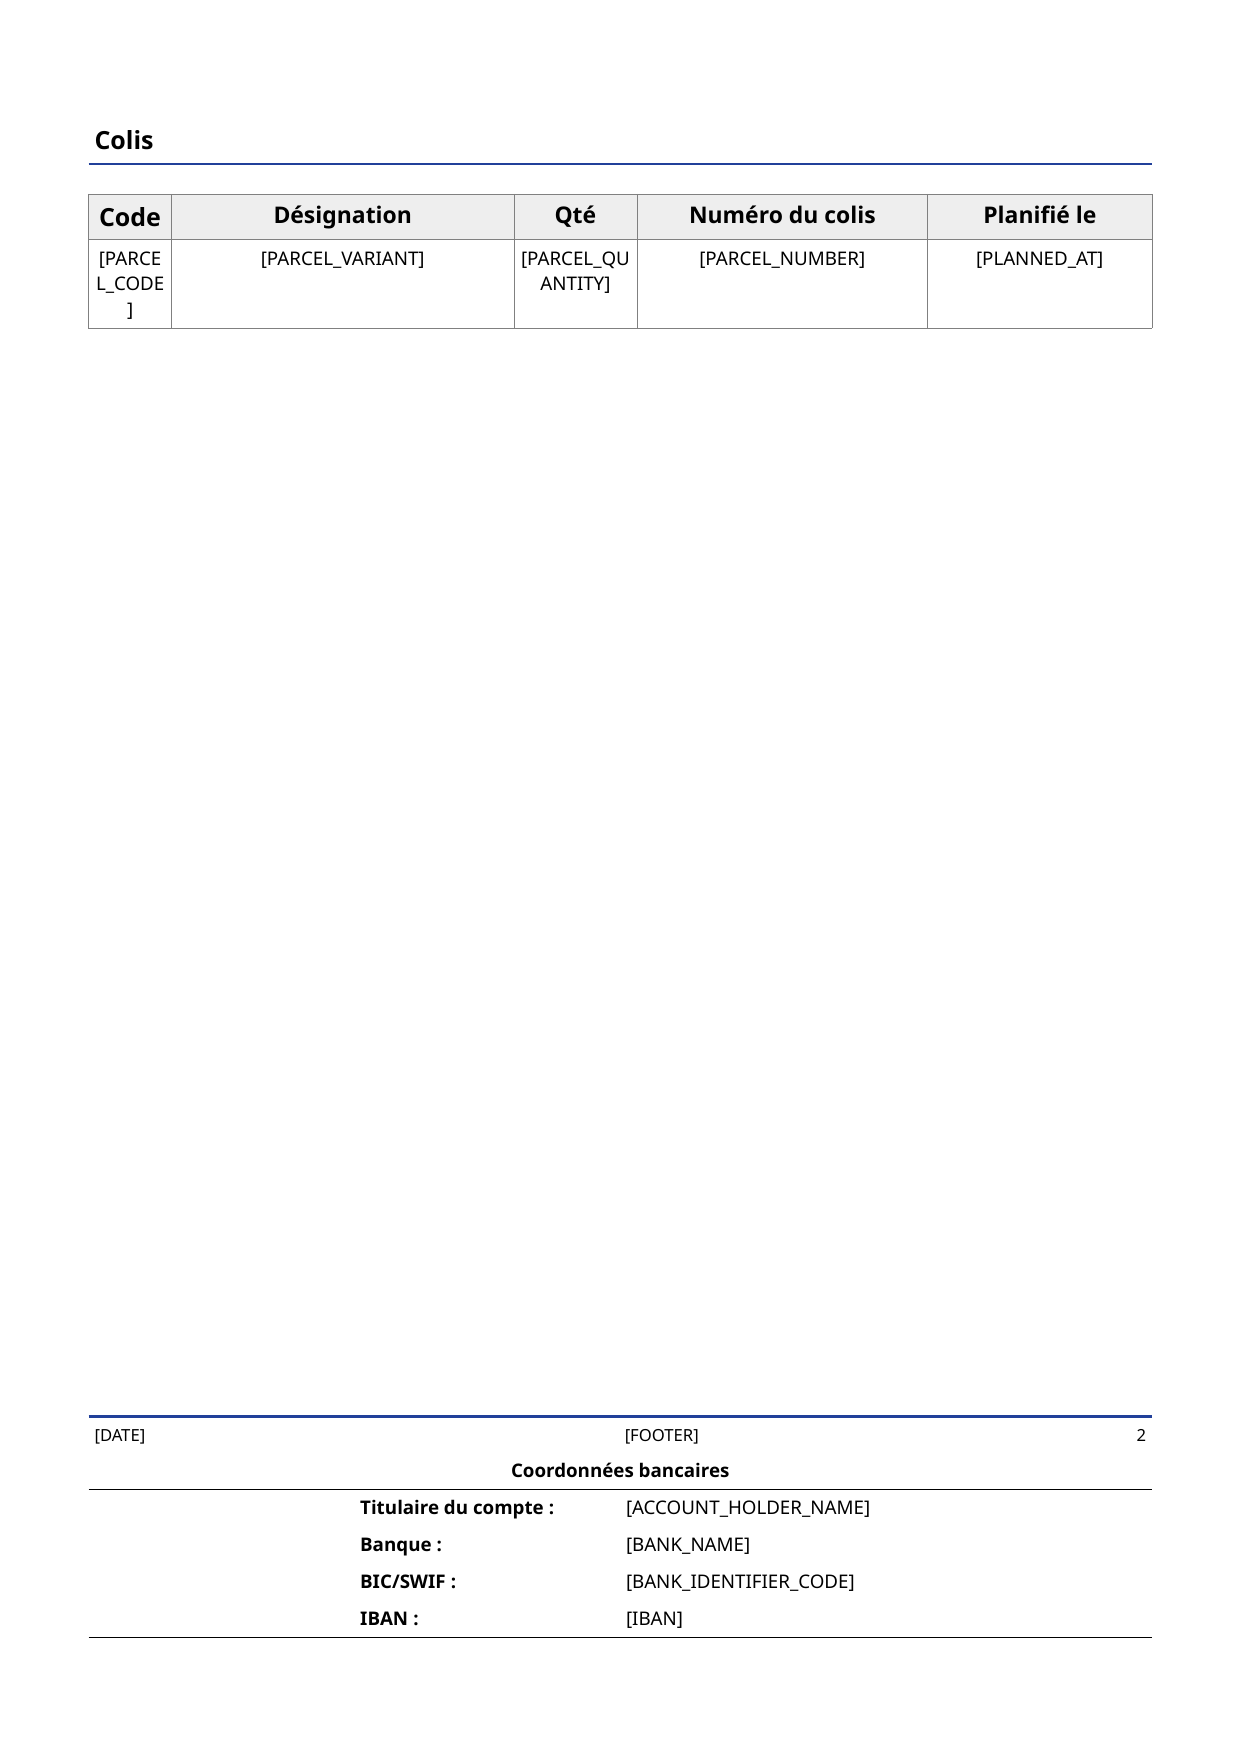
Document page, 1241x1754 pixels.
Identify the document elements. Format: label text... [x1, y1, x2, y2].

table_header Numéro du colis [638, 195, 927, 239]
table_header Qté [515, 195, 637, 239]
table_header Désignation [172, 195, 514, 239]
table_cell [PARCEL_QUANTITY] [515, 240, 637, 327]
table_header Planifié le [928, 195, 1152, 239]
table_cell [PLANNED_AT] [928, 240, 1152, 327]
table_cell [PARCEL_CODE] [89, 240, 171, 327]
table_cell [PARCEL_VARIANT] [172, 240, 514, 327]
table_header Code [89, 195, 171, 239]
table_header Colis [89, 117, 1152, 163]
table_cell [PARCEL_NUMBER] [638, 240, 927, 327]
